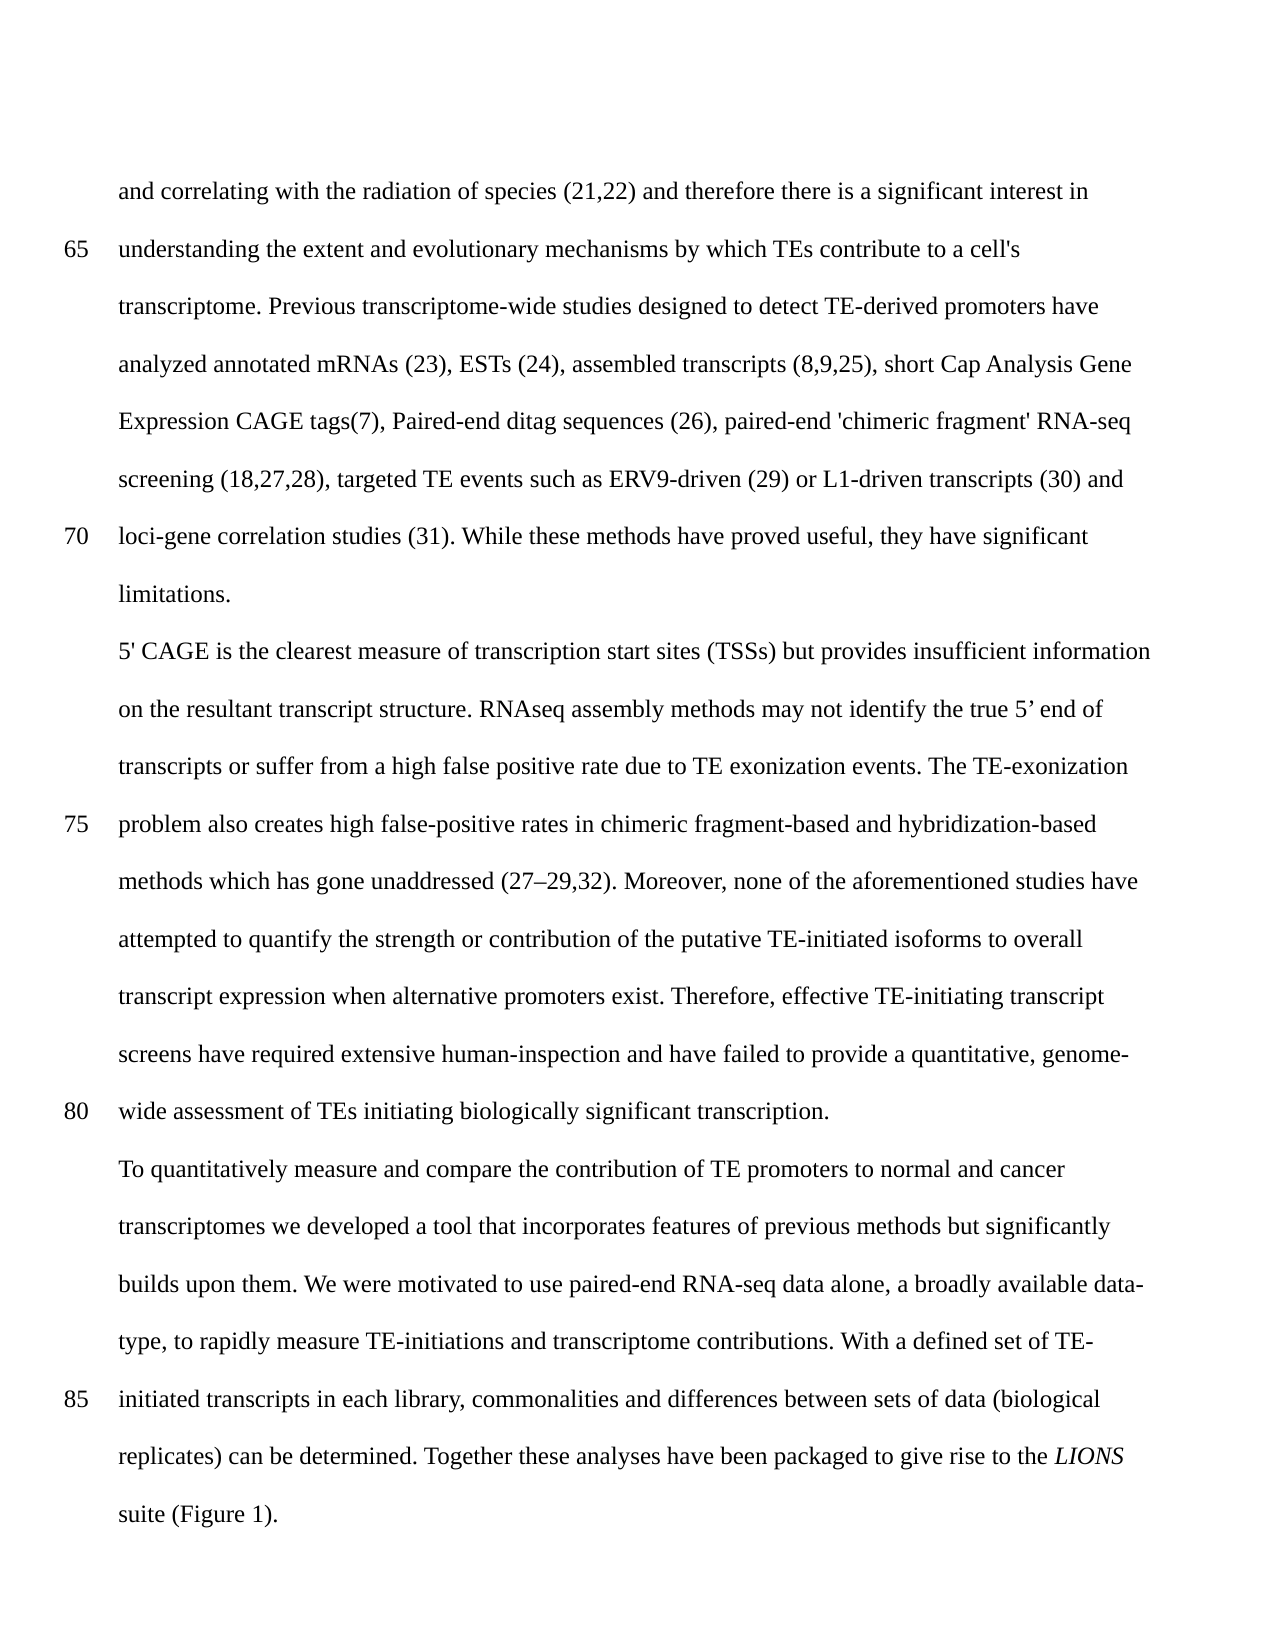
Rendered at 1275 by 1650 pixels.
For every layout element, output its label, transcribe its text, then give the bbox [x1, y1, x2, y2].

text To quantitatively measure and compare the contribution of TE promoters to normal and cancer transcriptomes we developed a tool that incorporates features of previous methods but significantly builds upon them. We were motivated to use paired-end RNA-seq data alone, a broadly available data-type, to rapidly measure TE-initiations and transcriptome contributions. With a defined set of TE-initiated transcripts in each library, commonalities and differences between sets of data (biological replicates) can be determined. Together these analyses have been packaged to give rise to the LIONS suite (Figure 1). [118, 1154, 1157, 1528]
text and correlating with the radiation of species (21,22) and therefore there is a significant interest in understanding the extent and evolutionary mechanisms by which TEs contribute to a cell's transcriptome. Previous transcriptome-wide studies designed to detect TE-derived promoters have analyzed annotated mRNAs (23), ESTs (24), assembled transcripts (8,9,25), short Cap Analysis Gene Expression CAGE tags(7), Paired-end ditag sequences (26), paired-end 'chimeric fragment' RNA-seq screening (18,27,28), targeted TE events such as ERV9-driven (29) or L1-driven transcripts (30) and loci-gene correlation studies (31). While these methods have proved useful, they have significant limitations. [118, 176, 1157, 608]
text 5' CAGE is the clearest measure of transcription start sites (TSSs) but provides insufficient information on the resultant transcript structure. RNAseq assembly methods may not identify the true 5’ end of transcripts or suffer from a high false positive rate due to TE exonization events. The TE-exonization problem also creates high false-positive rates in chimeric fragment-based and hybridization-based methods which has gone unaddressed (27–29,32). Moreover, none of the aforementioned studies have attempted to quantify the strength or contribution of the putative TE-initiated isoforms to overall transcript expression when alternative promoters exist. Therefore, effective TE-initiating transcript screens have required extensive human-inspection and have failed to provide a quantitative, genome-wide assessment of TEs initiating biologically significant transcription. [118, 636, 1157, 1125]
